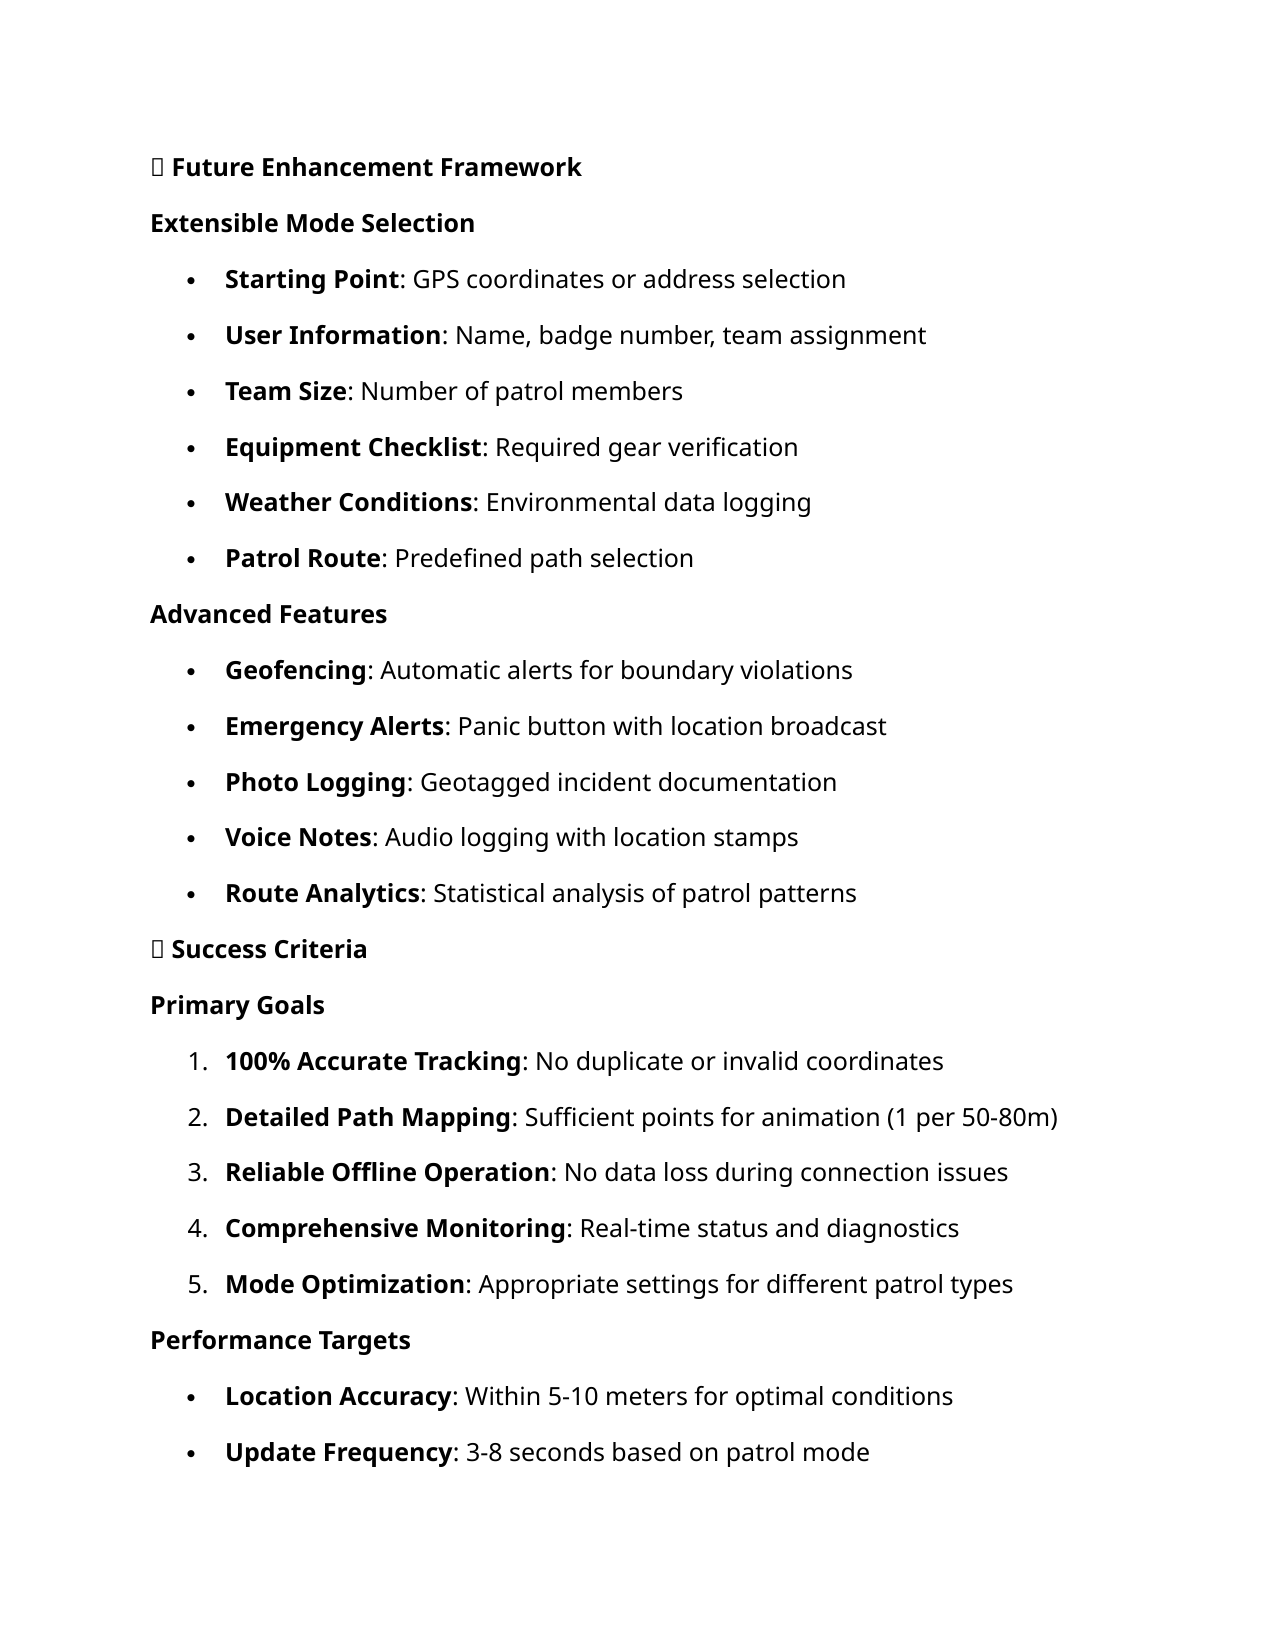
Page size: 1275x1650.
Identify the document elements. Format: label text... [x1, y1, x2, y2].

list Comprehensive Monitoring: Real-time status and diagnostics [187, 1211, 1125, 1245]
list Detailed Path Mapping: Sufficient points for animation (1 per 50-80m) [187, 1099, 1125, 1133]
list Patrol Route: Predefined path selection [187, 541, 1125, 575]
list Photo Logging: Geotagged incident documentation [187, 764, 1125, 798]
list Reliable Offline Operation: No data loss during connection issues [187, 1155, 1125, 1189]
text Extensible Mode Selection [150, 206, 1125, 240]
list Starting Point: GPS coordinates or address selection [187, 262, 1125, 296]
text 🎯 Success Criteria [150, 932, 1125, 966]
text Performance Targets [150, 1322, 1125, 1357]
list Route Analytics: Statistical analysis of patrol patterns [187, 876, 1125, 910]
list Emergency Alerts: Panic button with location broadcast [187, 708, 1125, 742]
text Advanced Features [150, 597, 1125, 631]
list User Information: Name, badge number, team assignment [187, 317, 1125, 352]
text 🔮 Future Enhancement Framework [150, 150, 1125, 184]
list Geofencing: Automatic alerts for boundary violations [187, 652, 1125, 687]
list Equipment Checklist: Required gear verification [187, 429, 1125, 463]
list Weather Conditions: Environmental data logging [187, 485, 1125, 519]
list Location Accuracy: Within 5-10 meters for optimal conditions [187, 1378, 1125, 1412]
text Primary Goals [150, 987, 1125, 1022]
list Team Size: Number of patrol members [187, 373, 1125, 407]
list Voice Notes: Audio logging with location stamps [187, 820, 1125, 854]
list 100% Accurate Tracking: No duplicate or invalid coordinates [187, 1043, 1125, 1077]
list Update Frequency: 3-8 seconds based on patrol mode [187, 1434, 1125, 1468]
list Mode Optimization: Appropriate settings for different patrol types [187, 1267, 1125, 1301]
